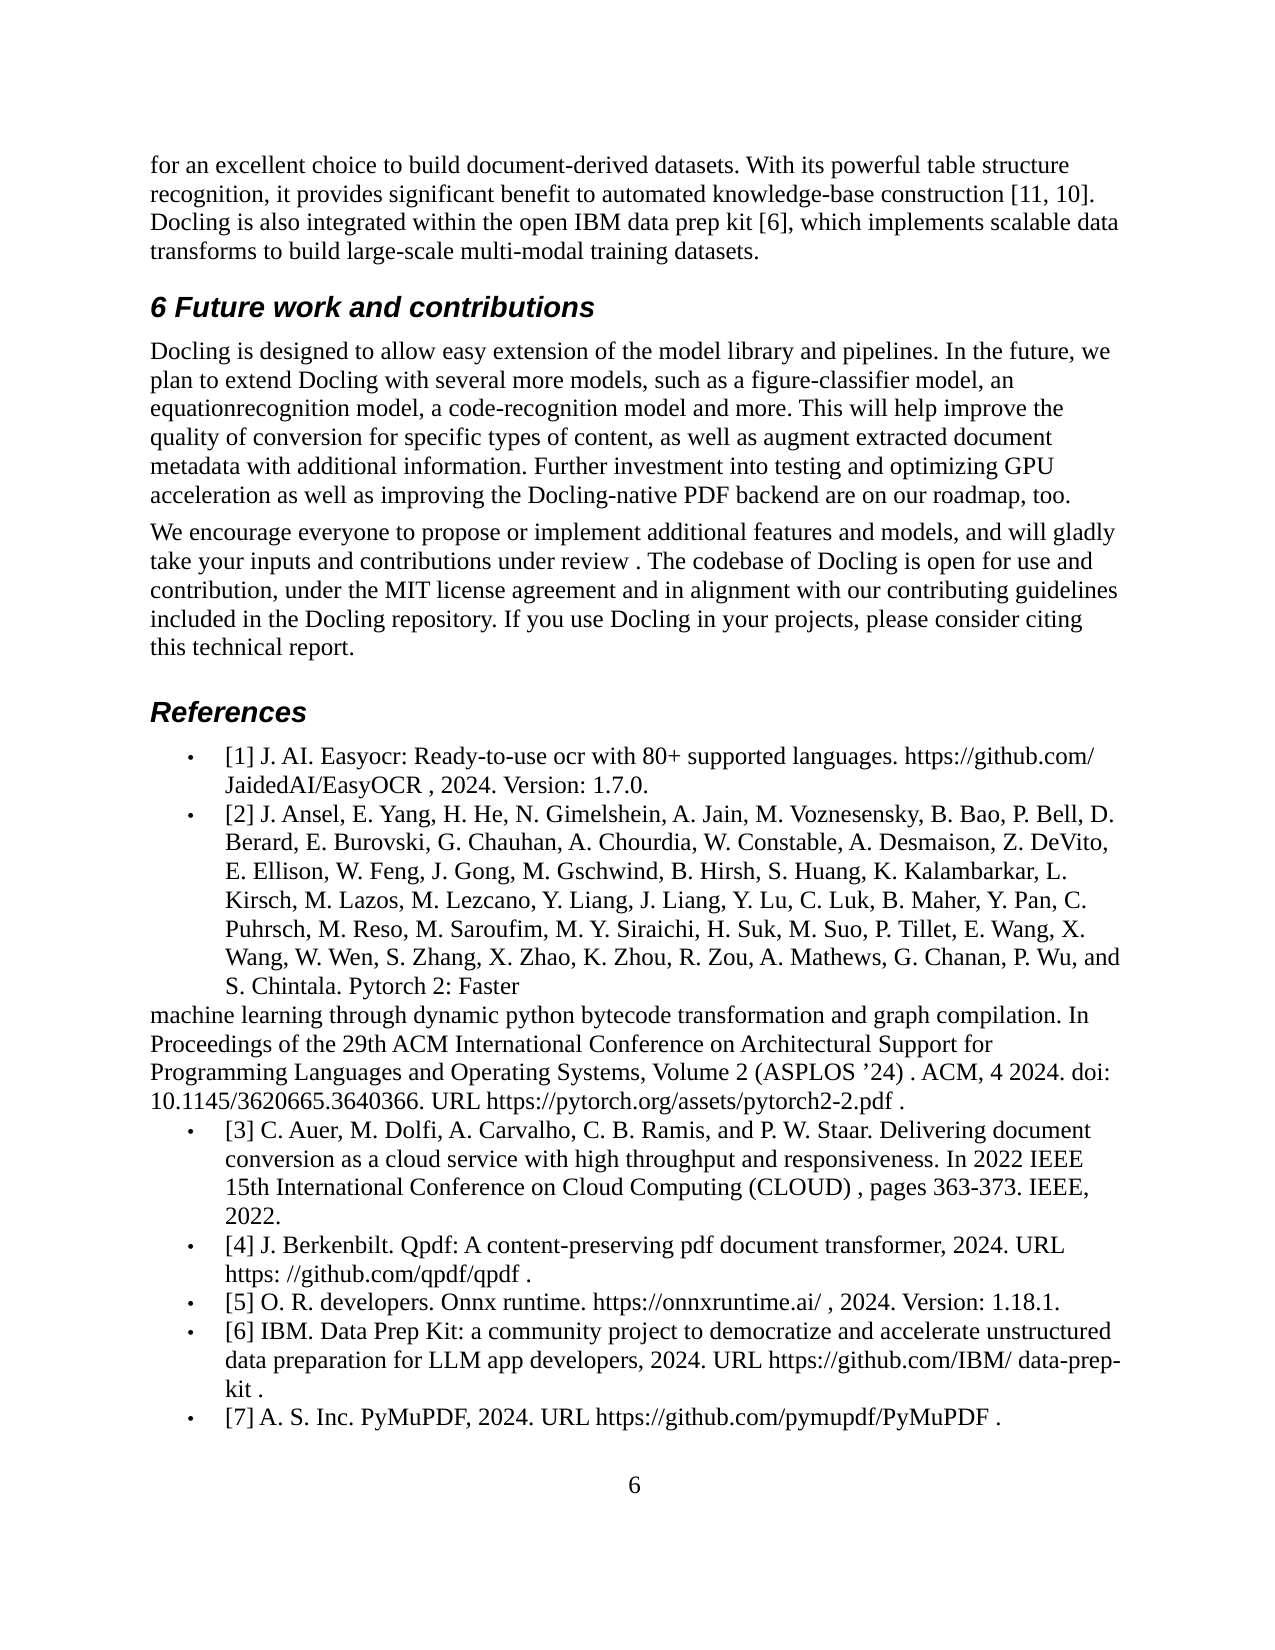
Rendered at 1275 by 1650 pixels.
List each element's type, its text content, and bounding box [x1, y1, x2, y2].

list [5] O. R. developers. Onnx runtime. https://onnxruntime.ai/ , 2024. Version: 1.18.1. [187, 1287, 1125, 1316]
list [2] J. Ansel, E. Yang, H. He, N. Gimelshein, A. Jain, M. Voznesensky, B. Bao, P. Bell, D. Berard, E. Burovski, G. Chauhan, A. Chourdia, W. Constable, A. Desmaison, Z. DeVito, E. Ellison, W. Feng, J. Gong, M. Gschwind, B. Hirsh, S. Huang, K. Kalambarkar, L. Kirsch, M. Lazos, M. Lezcano, Y. Liang, J. Liang, Y. Lu, C. Luk, B. Maher, Y. Pan, C. Puhrsch, M. Reso, M. Saroufim, M. Y. Siraichi, H. Suk, M. Suo, P. Tillet, E. Wang, X. Wang, W. Wen, S. Zhang, X. Zhao, K. Zhou, R. Zou, A. Mathews, G. Chanan, P. Wu, and S. Chintala. Pytorch 2: Faster [187, 799, 1125, 1000]
list [3] C. Auer, M. Dolfi, A. Carvalho, C. B. Ramis, and P. W. Staar. Delivering document conversion as a cloud service with high throughput and responsiveness. In 2022 IEEE 15th International Conference on Cloud Computing (CLOUD) , pages 363-373. IEEE, 2022. [187, 1115, 1125, 1230]
list [4] J. Berkenbilt. Qpdf: A content-preserving pdf document transformer, 2024. URL https: //github.com/qpdf/qpdf . [187, 1230, 1125, 1287]
list [7] A. S. Inc. PyMuPDF, 2024. URL https://github.com/pymupdf/PyMuPDF . [187, 1402, 1125, 1431]
text machine learning through dynamic python bytecode transformation and graph compilation. In Proceedings of the 29th ACM International Conference on Architectural Support for Programming Languages and Operating Systems, Volume 2 (ASPLOS ’24) . ACM, 4 2024. doi: 10.1145/3620665.3640366. URL https://pytorch.org/assets/pytorch2-2.pdf . [150, 1000, 1125, 1115]
subtitle 6 Future work and contributions [150, 290, 1125, 323]
list [6] IBM. Data Prep Kit: a community project to democratize and accelerate unstructured data preparation for LLM app developers, 2024. URL https://github.com/IBM/ data-prep-kit . [187, 1316, 1125, 1402]
subtitle References [150, 695, 1125, 729]
list [1] J. AI. Easyocr: Ready-to-use ocr with 80+ supported languages. https://github.com/ JaidedAI/EasyOCR , 2024. Version: 1.7.0. [187, 741, 1125, 799]
text Docling is designed to allow easy extension of the model library and pipelines. In the future, we plan to extend Docling with several more models, such as a figure-classifier model, an equationrecognition model, a code-recognition model and more. This will help improve the quality of conversion for specific types of content, as well as augment extracted document metadata with additional information. Further investment into testing and optimizing GPU acceleration as well as improving the Docling-native PDF backend are on our roadmap, too. [150, 336, 1125, 508]
text for an excellent choice to build document-derived datasets. With its powerful table structure recognition, it provides significant benefit to automated knowledge-base construction [11, 10]. Docling is also integrated within the open IBM data prep kit [6], which implements scalable data transforms to build large-scale multi-modal training datasets. [150, 150, 1125, 265]
text We encourage everyone to propose or implement additional features and models, and will gladly take your inputs and contributions under review . The codebase of Docling is open for use and contribution, under the MIT license agreement and in alignment with our contributing guidelines included in the Docling repository. If you use Docling in your projects, please consider citing this technical report. [150, 517, 1125, 661]
